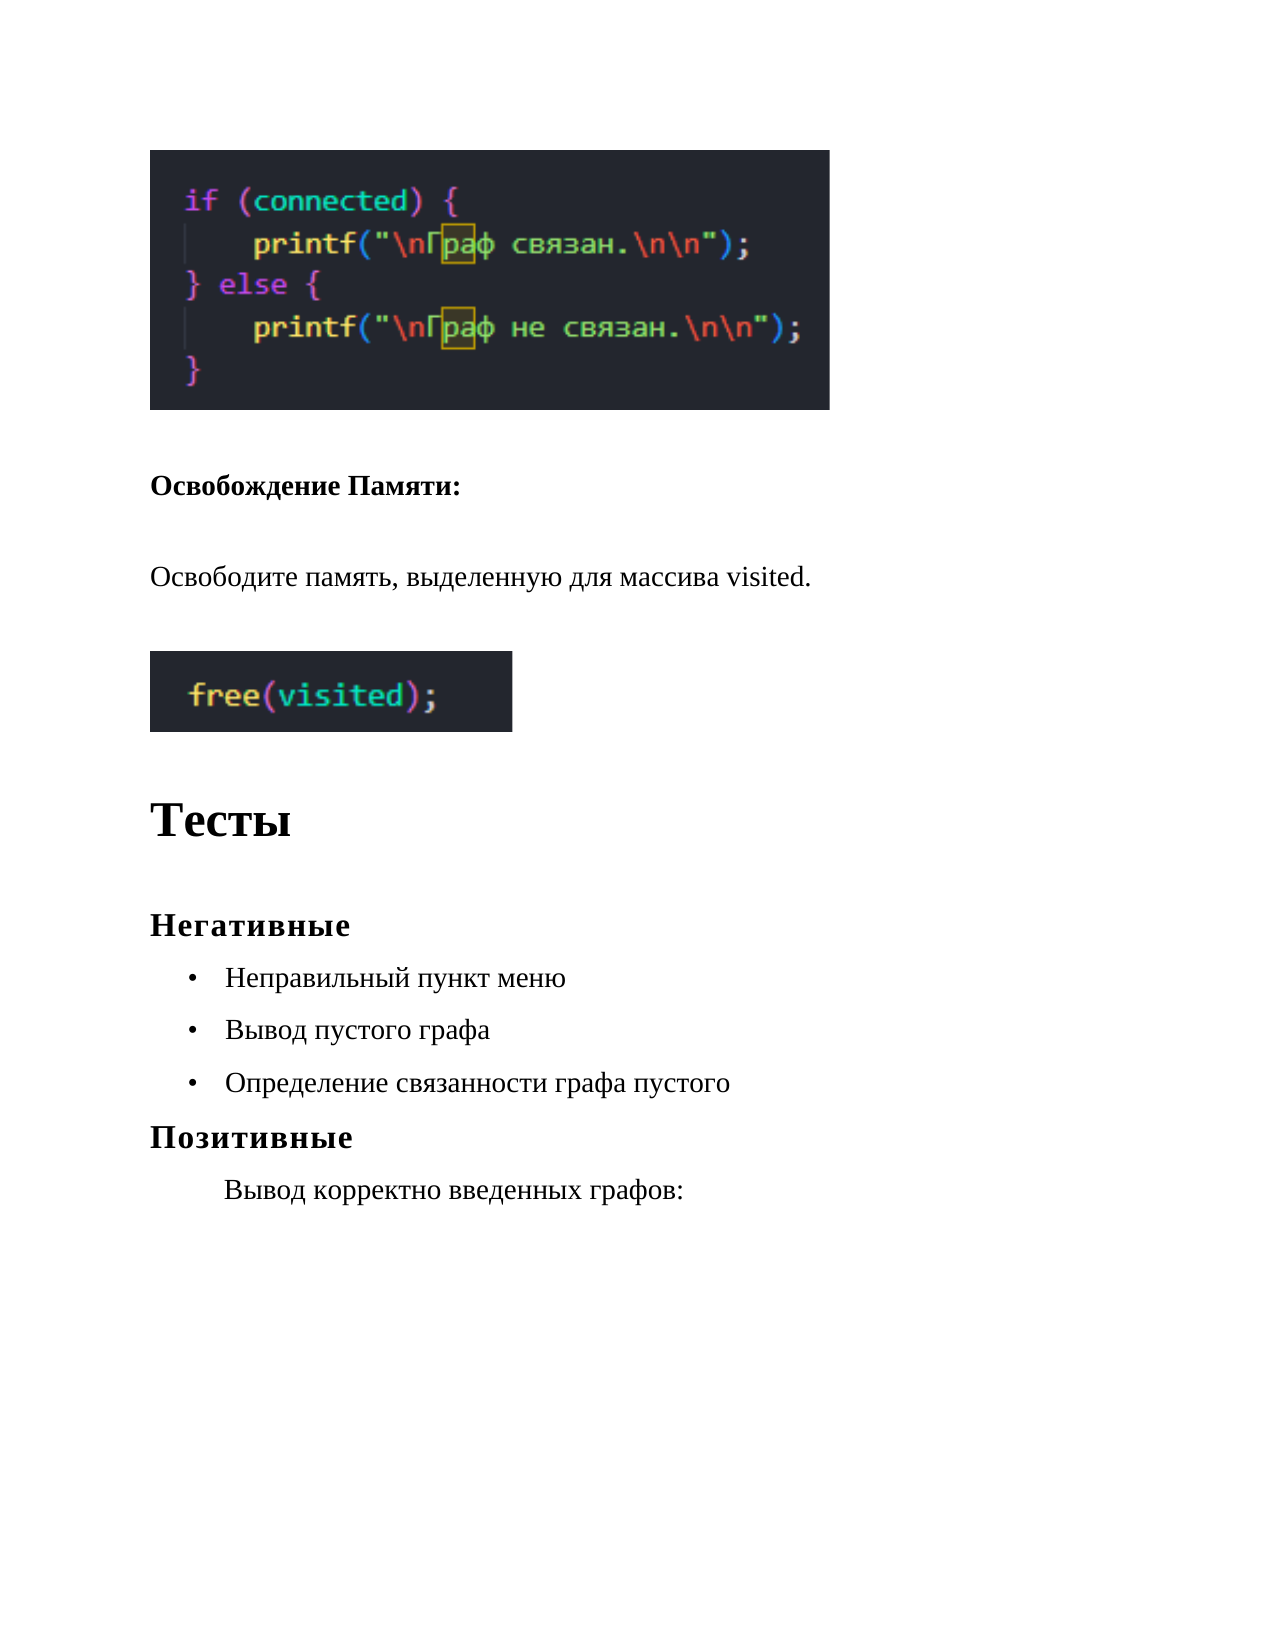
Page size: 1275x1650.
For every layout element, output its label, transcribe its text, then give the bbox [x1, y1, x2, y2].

text Тесты [150, 789, 1125, 847]
list Определение связанности графа пустого [187, 1065, 1125, 1098]
text Освобождение Памяти: [150, 468, 1125, 501]
text Позитивные [150, 1117, 1125, 1156]
text Негативные [150, 905, 1125, 943]
text Вывод корректно введенных графов: [150, 1172, 1125, 1206]
text Освободите память, выделенную для массива visited. [150, 559, 1125, 593]
list Неправильный пункт меню [187, 960, 1125, 993]
list Вывод пустого графа [187, 1012, 1125, 1046]
